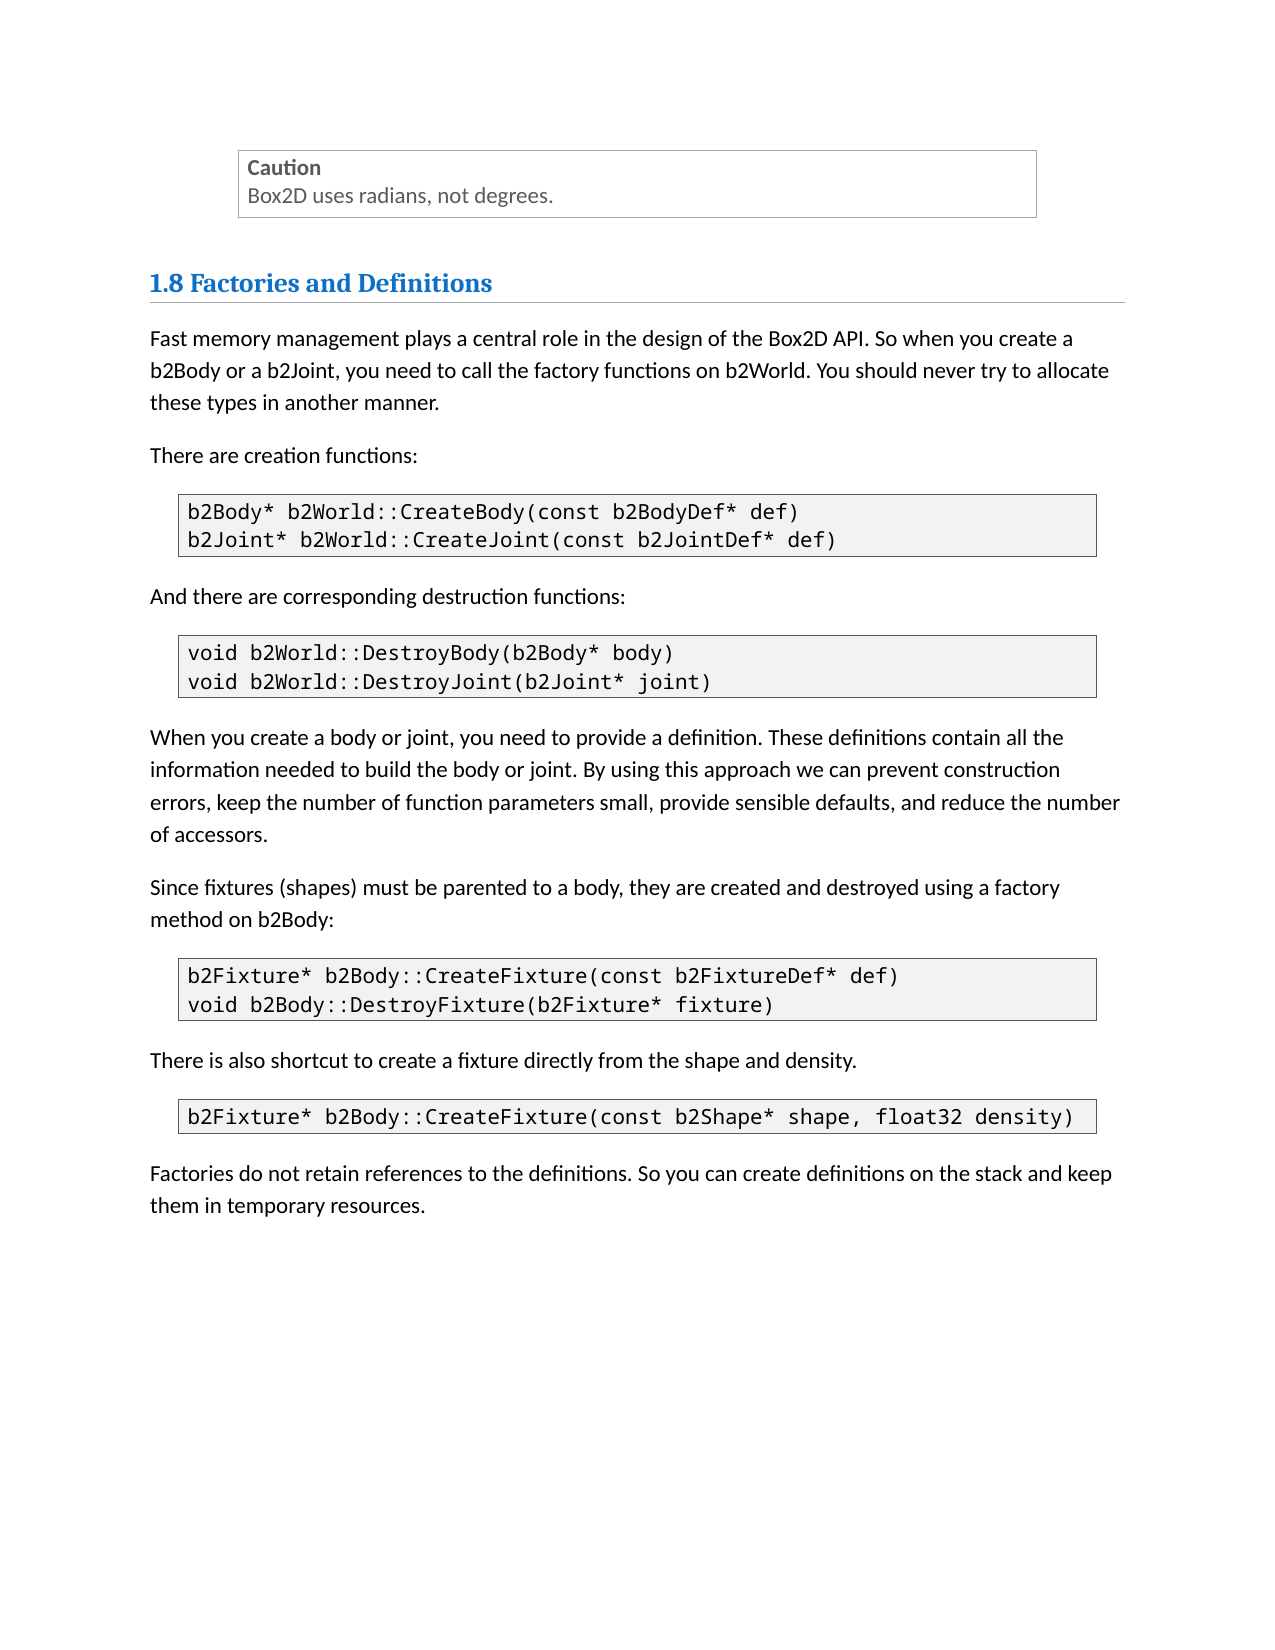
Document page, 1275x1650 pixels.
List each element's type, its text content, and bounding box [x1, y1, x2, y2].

text And there are corresponding destruction functions: [150, 582, 1125, 610]
text void b2World::DestroyBody(b2Body* body) [179, 636, 1096, 664]
text Fast memory management plays a central role in the design of the Box2D API. So when you create a b2Body or a b2Joint, you need to call the factory functions on b2World. You should never try to allocate these types in another manner. [150, 324, 1125, 416]
text There are creation functions: [150, 441, 1125, 469]
text b2Fixture* b2Body::CreateFixture(const b2Shape* shape, float32 density) [179, 1100, 1096, 1133]
text Factories do not retain references to the definitions. So you can create definitions on the stack and keep them in temporary resources. [150, 1159, 1125, 1219]
text Caution [239, 151, 1036, 178]
text b2Body* b2World::CreateBody(const b2BodyDef* def) [179, 495, 1096, 522]
text Since fixtures (shapes) must be parented to a body, they are created and destroyed using a factory method on b2Body: [150, 873, 1125, 933]
text b2Joint* b2World::CreateJoint(const b2JointDef* def) [179, 522, 1096, 556]
text void b2Body::DestroyFixture(b2Fixture* fixture) [179, 987, 1096, 1020]
text Box2D uses radians, not degrees. [239, 178, 1036, 217]
text There is also shortcut to create a fixture directly from the shape and density. [150, 1046, 1125, 1074]
text void b2World::DestroyJoint(b2Joint* joint) [179, 664, 1096, 697]
text b2Fixture* b2Body::CreateFixture(const b2FixtureDef* def) [179, 959, 1096, 987]
text When you create a body or joint, you need to provide a definition. These definitions contain all the information needed to build the body or joint. By using this approach we can prevent construction errors, keep the number of function parameters small, provide sensible defaults, and reduce the number of accessors. [150, 723, 1125, 848]
subtitle Factories and Definitions [150, 268, 1125, 302]
